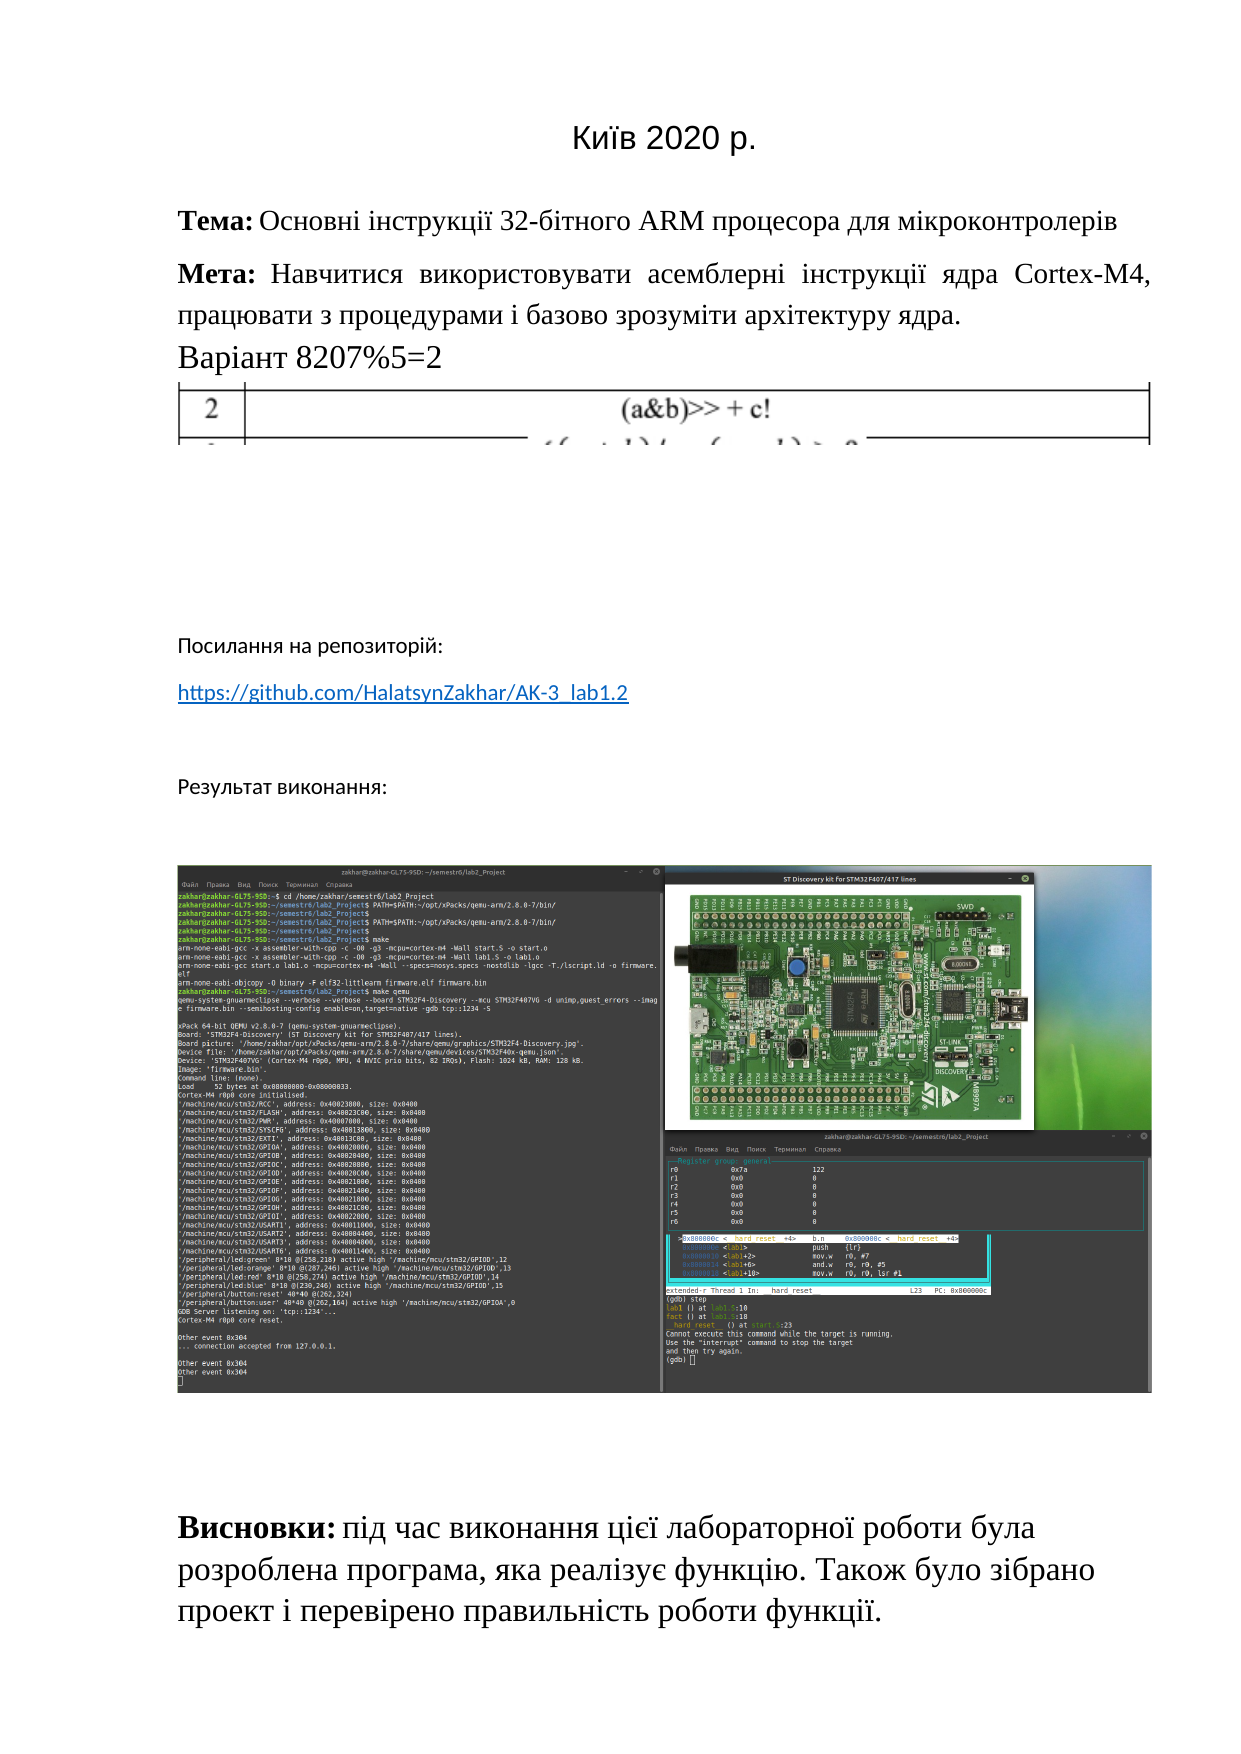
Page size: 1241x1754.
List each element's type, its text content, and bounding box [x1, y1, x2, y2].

text https://github.com/HalatsynZakhar/AK-3_lab1.2 [177, 678, 1152, 706]
text Варіант 8207%5=2 [177, 337, 1152, 375]
text Посилання на репозиторій: [177, 631, 1152, 659]
picture [177, 865, 1152, 1393]
text Тема: Основні інструкції 32-бітного ARM процесора для мікроконтролерів [177, 203, 1152, 237]
text Мета: Навчитися використовувати асемблерні інструкції ядра Cortex-M4, працювати з процедурами і базово зрозуміти архітектуру ядра. [177, 257, 1152, 330]
text Висновки: під час виконання цієї лабораторної роботи була розроблена програма, яка реалізує функцію. Також було зібрано проект і перевірено правильність роботи функції. [177, 1507, 1152, 1628]
picture [177, 382, 1152, 445]
text Київ 2020 р. [177, 118, 1152, 157]
text Результат виконання: [177, 772, 1152, 800]
